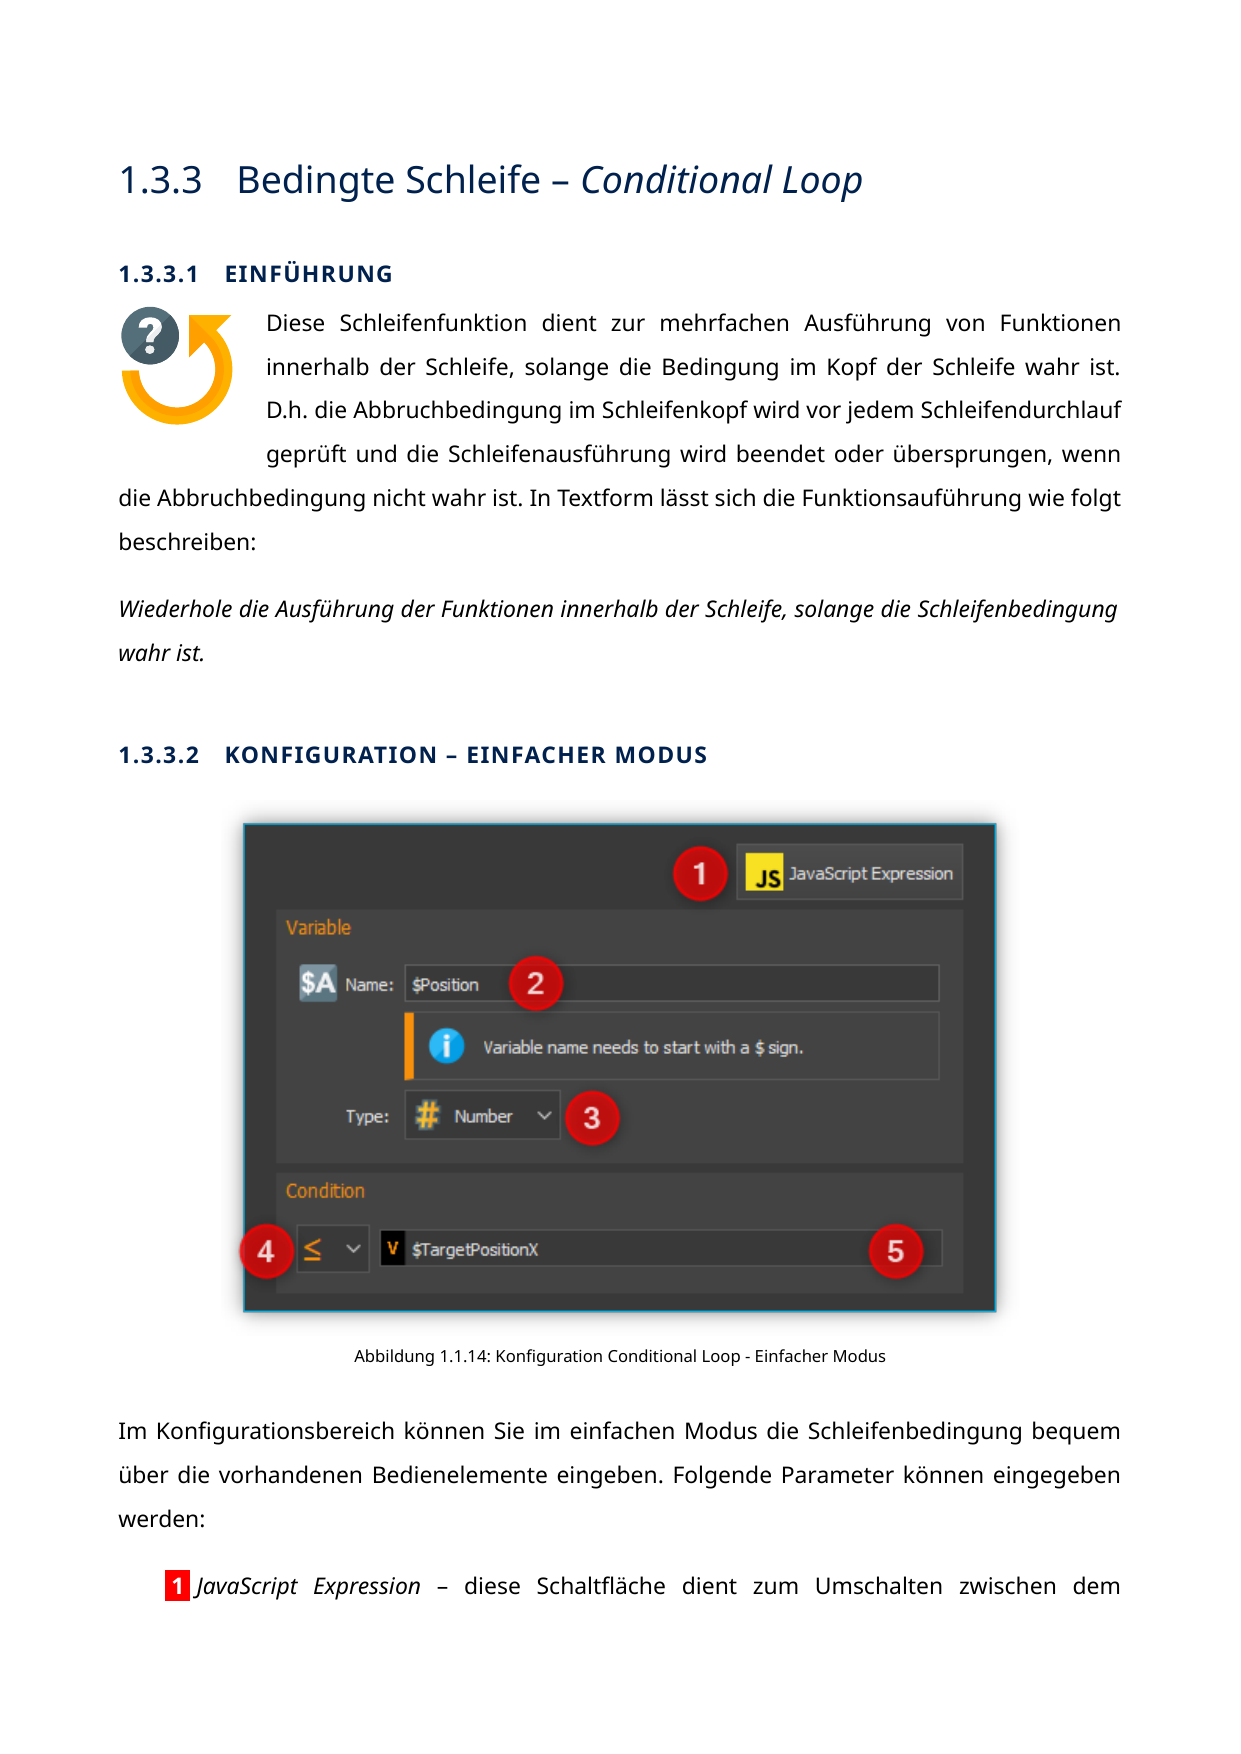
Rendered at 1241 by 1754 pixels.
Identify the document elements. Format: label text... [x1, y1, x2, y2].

text Diese Schleifenfunktion dient zur mehrfachen Ausführung von Funktionen innerhalb der Schleife, solange die Bedingung im Kopf der Schleife wahr ist. D.h. die Abbruchbedingung im Schleifenkopf wird vor jedem Schleifendurchlauf geprüft und die Schleifenausführung wird beendet oder übersprungen, wenn die Abbruchbedingung nicht wahr ist. In Textform lässt sich die Funktionsauführung wie folgt beschreiben: [118, 307, 1122, 557]
subtitle Bedingte Schleife – Conditional Loop [118, 153, 1122, 204]
subtitle Einführung [118, 258, 1122, 289]
picture [220, 800, 1020, 1336]
text Im Konfigurationsbereich können Sie im einfachen Modus die Schleifenbedingung bequem über die vorhandenen Bedienelemente eingeben. Folgende Parameter können eingegeben werden: [118, 788, 1122, 1534]
list JavaScript Expression – diese Schaltfläche dient zum Umschalten zwischen dem [190, 1570, 1122, 1601]
subtitle Konfiguration – einfacher Modus [118, 739, 1122, 771]
text Wiederhole die Ausführung der Funktionen innerhalb der Schleife, solange die Schleifenbedingung wahr ist. [118, 593, 1122, 668]
text Abbildung 1.1.14: Konfiguration Conditional Loop - Einfacher Modus [147, 801, 1093, 1367]
